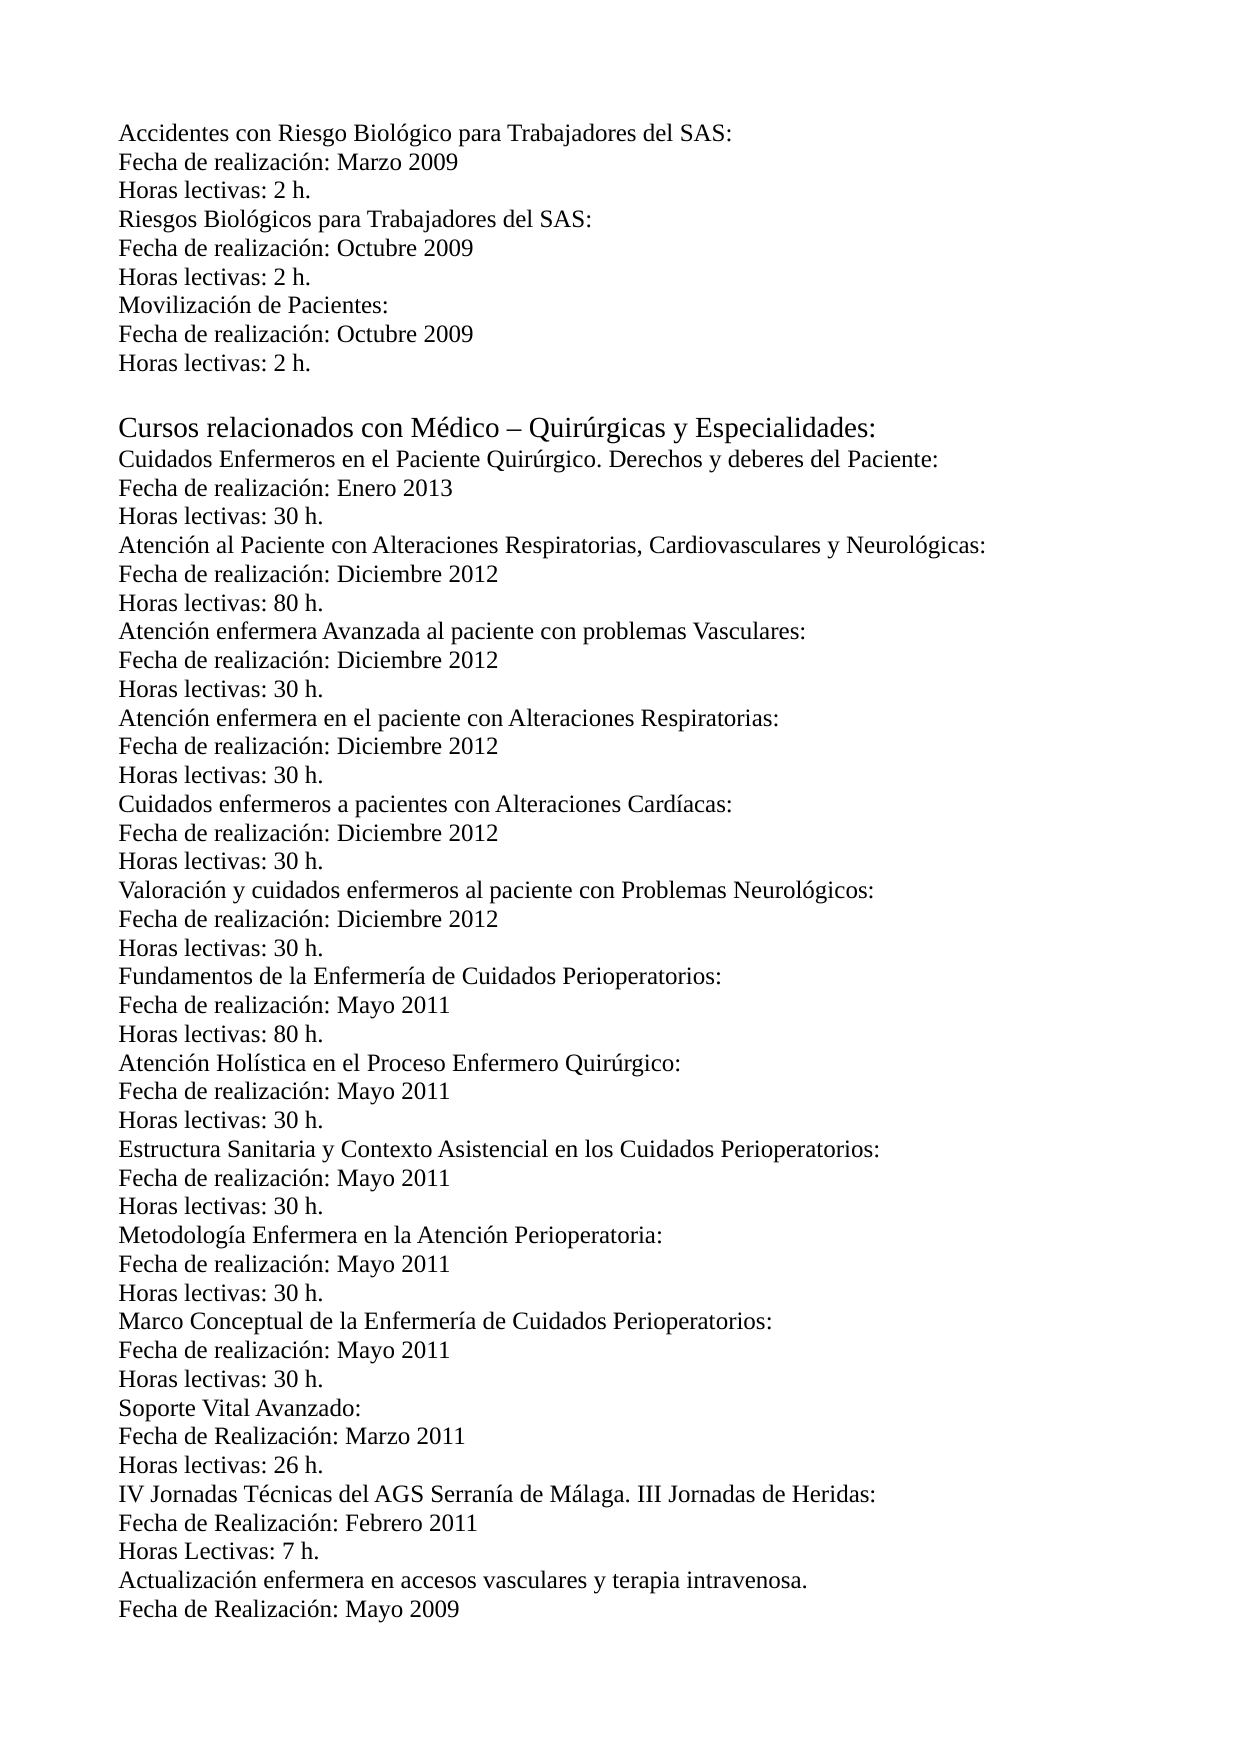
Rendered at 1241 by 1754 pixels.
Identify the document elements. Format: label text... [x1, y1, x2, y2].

text Horas lectivas: 2 h. [118, 262, 1122, 291]
text Fecha de realización: Octubre 2009 [118, 319, 1122, 348]
text Soporte Vital Avanzado: [118, 1393, 1122, 1421]
text Riesgos Biológicos para Trabajadores del SAS: [118, 204, 1122, 233]
text Horas lectivas: 80 h. [118, 1019, 1122, 1048]
text Accidentes con Riesgo Biológico para Trabajadores del SAS: [118, 118, 1122, 147]
text Atención enfermera Avanzada al paciente con problemas Vasculares: [118, 616, 1122, 645]
text Fecha de realización: Marzo 2009 [118, 147, 1122, 176]
text Fecha de realización: Mayo 2011 [118, 1163, 1122, 1191]
text Atención enfermera en el paciente con Alteraciones Respiratorias: [118, 703, 1122, 731]
text IV Jornadas Técnicas del AGS Serranía de Málaga. III Jornadas de Heridas: [118, 1479, 1122, 1508]
text Estructura Sanitaria y Contexto Asistencial en los Cuidados Perioperatorios: [118, 1134, 1122, 1163]
text Horas lectivas: 30 h. [118, 933, 1122, 961]
text Horas lectivas: 30 h. [118, 1278, 1122, 1306]
text Cursos relacionados con Médico – Quirúrgicas y Especialidades: [118, 410, 1122, 444]
text Horas lectivas: 30 h. [118, 501, 1122, 530]
text Horas lectivas: 80 h. [118, 588, 1122, 616]
text Horas lectivas: 30 h. [118, 1105, 1122, 1134]
text Valoración y cuidados enfermeros al paciente con Problemas Neurológicos: [118, 875, 1122, 904]
text Horas lectivas: 30 h. [118, 1364, 1122, 1393]
text Fecha de Realización: Febrero 2011 [118, 1508, 1122, 1536]
text Fecha de realización: Diciembre 2012 [118, 818, 1122, 846]
text Horas lectivas: 26 h. [118, 1450, 1122, 1479]
text Cuidados Enfermeros en el Paciente Quirúrgico. Derechos y deberes del Paciente: [118, 444, 1122, 473]
text Actualización enfermera en accesos vasculares y terapia intravenosa. [118, 1565, 1122, 1594]
text Fundamentos de la Enfermería de Cuidados Perioperatorios: [118, 961, 1122, 990]
text Fecha de realización: Enero 2013 [118, 473, 1122, 501]
text Horas lectivas: 2 h. [118, 348, 1122, 377]
text Horas lectivas: 30 h. [118, 846, 1122, 875]
text Fecha de realización: Diciembre 2012 [118, 559, 1122, 588]
text Fecha de realización: Diciembre 2012 [118, 904, 1122, 933]
text Fecha de realización: Diciembre 2012 [118, 645, 1122, 674]
text Horas lectivas: 2 h. [118, 176, 1122, 204]
text Fecha de Realización: Marzo 2011 [118, 1421, 1122, 1450]
text Fecha de realización: Mayo 2011 [118, 990, 1122, 1019]
text Atención Holística en el Proceso Enfermero Quirúrgico: [118, 1048, 1122, 1076]
text Horas Lectivas: 7 h. [118, 1536, 1122, 1565]
text Atención al Paciente con Alteraciones Respiratorias, Cardiovasculares y Neurológicas: [118, 530, 1122, 559]
text Horas lectivas: 30 h. [118, 1191, 1122, 1220]
text Cuidados enfermeros a pacientes con Alteraciones Cardíacas: [118, 789, 1122, 818]
text Marco Conceptual de la Enfermería de Cuidados Perioperatorios: [118, 1306, 1122, 1335]
text Metodología Enfermera en la Atención Perioperatoria: [118, 1220, 1122, 1249]
text Fecha de realización: Mayo 2011 [118, 1335, 1122, 1364]
text Horas lectivas: 30 h. [118, 760, 1122, 789]
text Fecha de Realización: Mayo 2009 [118, 1594, 1122, 1623]
text Fecha de realización: Mayo 2011 [118, 1249, 1122, 1278]
text Fecha de realización: Diciembre 2012 [118, 731, 1122, 760]
text Movilización de Pacientes: [118, 291, 1122, 319]
text Fecha de realización: Mayo 2011 [118, 1076, 1122, 1105]
text Horas lectivas: 30 h. [118, 674, 1122, 703]
text Fecha de realización: Octubre 2009 [118, 233, 1122, 262]
